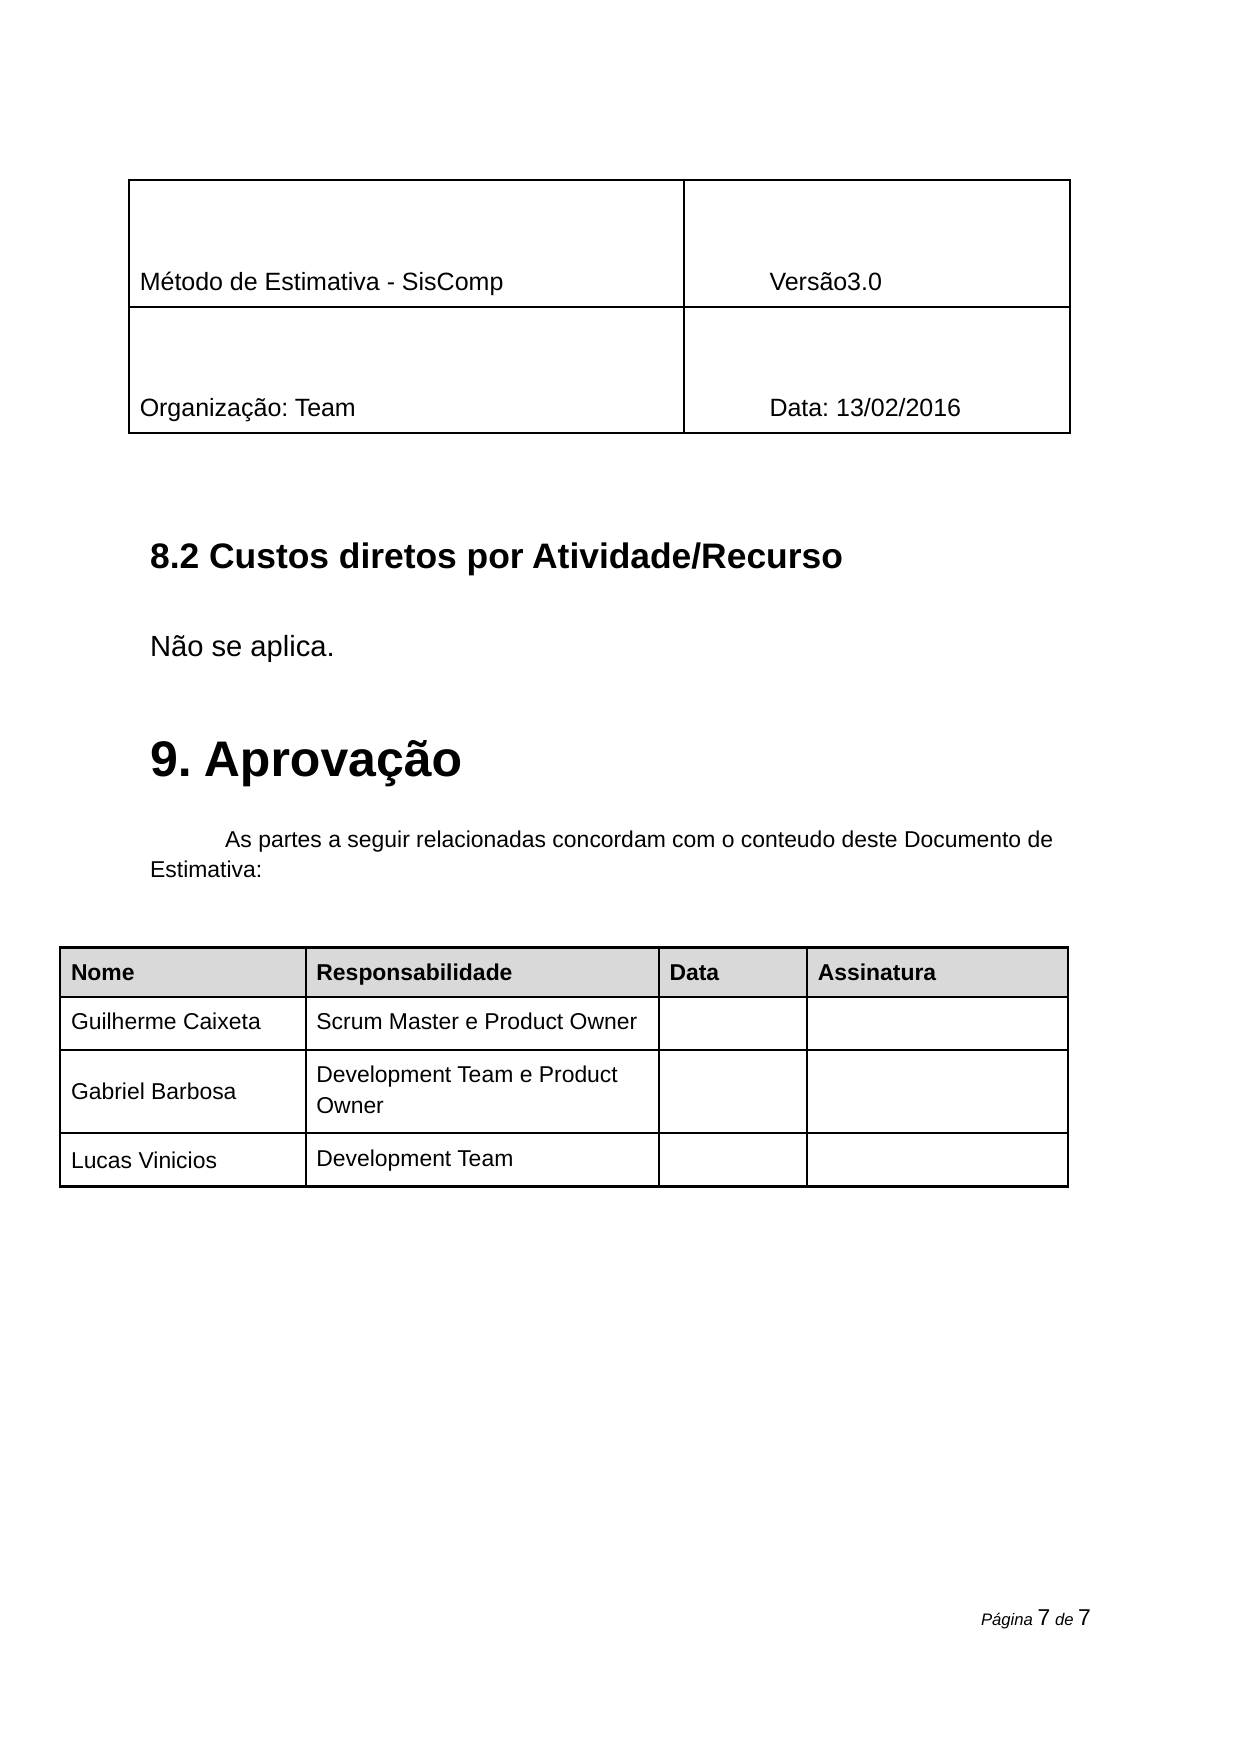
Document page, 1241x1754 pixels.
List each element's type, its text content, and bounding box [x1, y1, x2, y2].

table_cell Scrum Master e Product Owner [307, 998, 658, 1049]
table_cell [660, 998, 806, 1049]
table_cell Gabriel Barbosa [61, 1051, 305, 1132]
table_cell [808, 1134, 1067, 1185]
table_header Data [660, 949, 806, 996]
table_cell [808, 1051, 1067, 1132]
table_header Nome [61, 949, 305, 996]
table_cell Lucas Vinicios [61, 1134, 305, 1185]
subtitle 8.2 Custos diretos por Atividade/Recurso [150, 536, 1091, 576]
text As partes a seguir relacionadas concordam com o conteudo deste Documento de Estimativa: [150, 826, 1091, 882]
table_cell [808, 998, 1067, 1049]
text Não se aplica. [150, 629, 1091, 663]
table_cell [660, 1134, 806, 1185]
table_header Responsabilidade [307, 949, 658, 996]
table_cell Guilherme Caixeta [61, 998, 305, 1049]
table_cell [660, 1051, 806, 1132]
table_header Assinatura [808, 949, 1067, 996]
subtitle 9. Aprovação [150, 729, 1091, 787]
table_cell Development Team [307, 1134, 658, 1185]
table_cell Development Team e Product Owner [307, 1051, 658, 1132]
